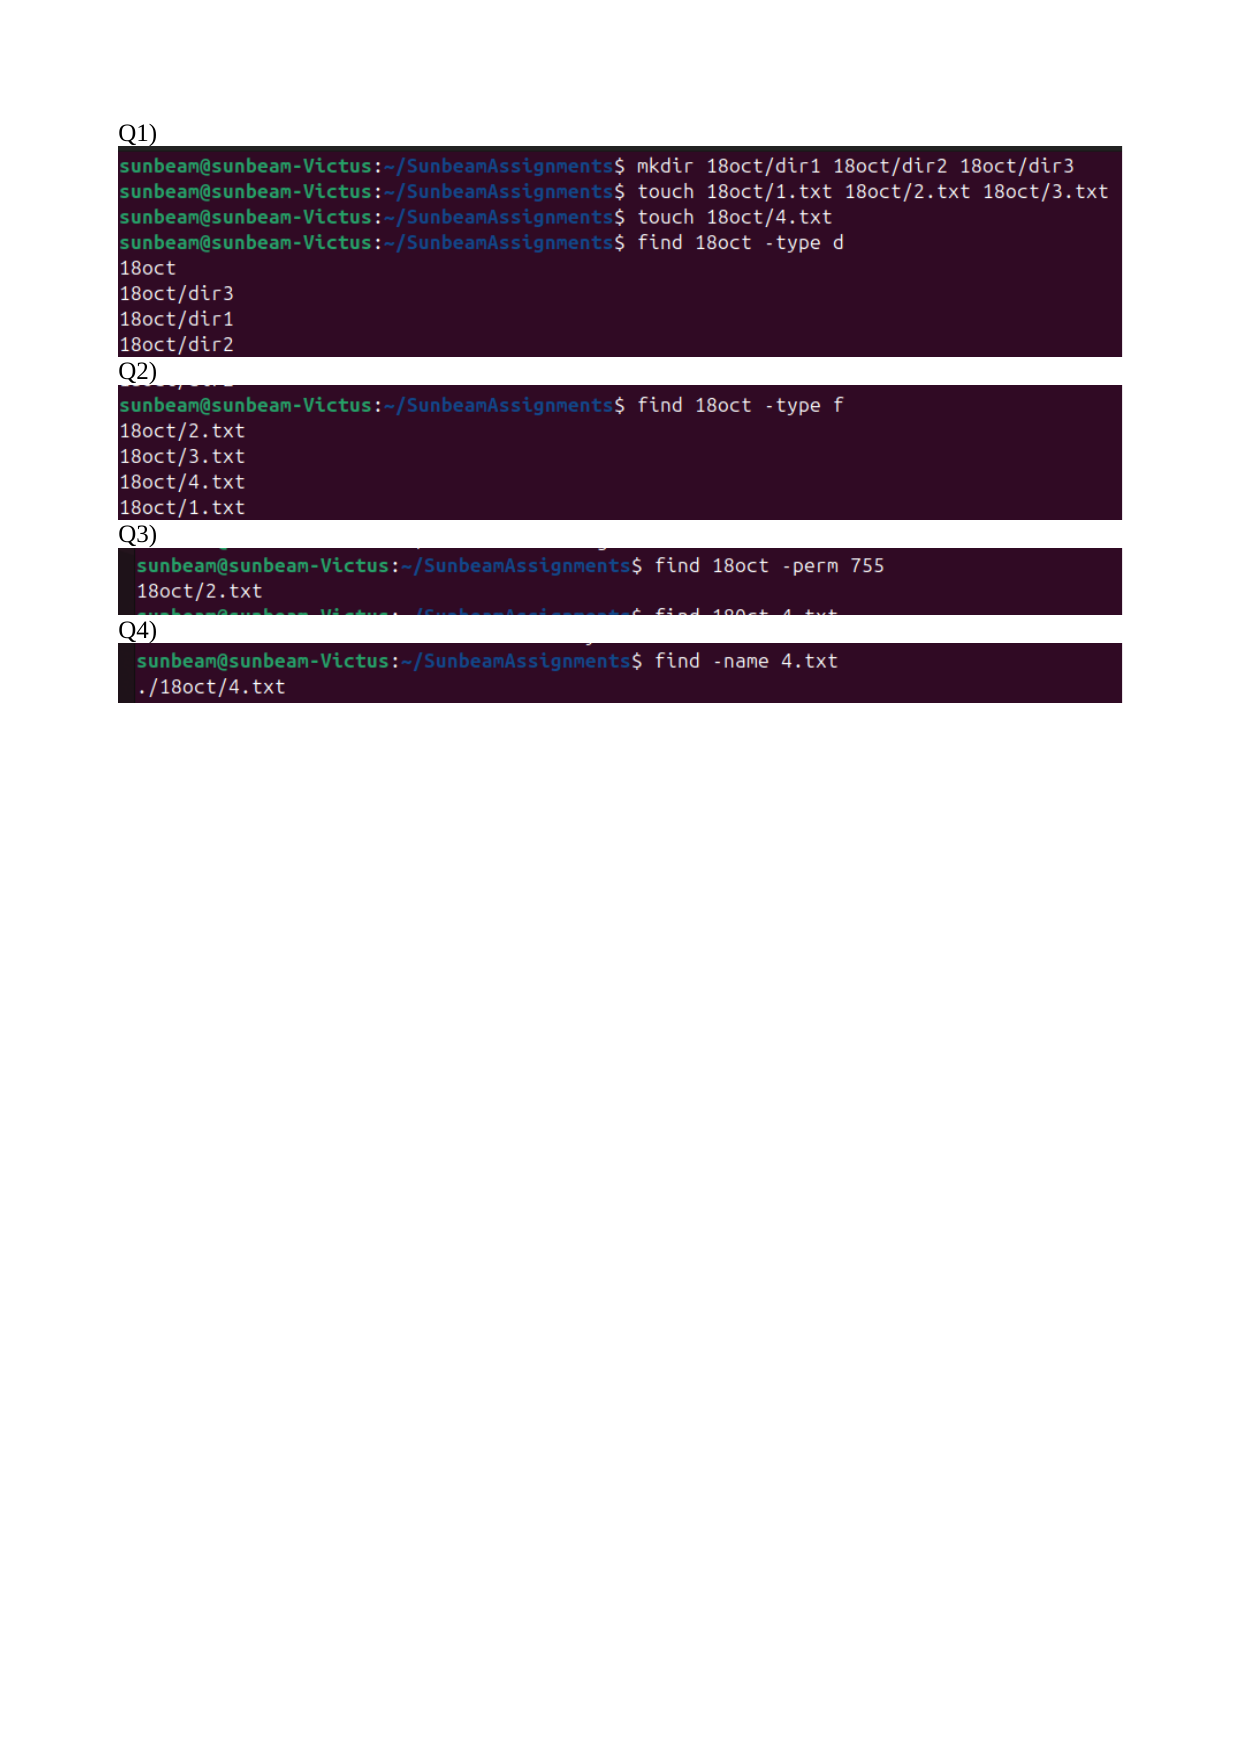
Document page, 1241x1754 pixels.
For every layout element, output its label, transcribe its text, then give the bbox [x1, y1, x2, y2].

text Q2) [118, 357, 1122, 385]
text Q1) [118, 118, 1122, 146]
text Q3) [118, 520, 1122, 548]
picture [118, 385, 1123, 520]
text Q4) [118, 615, 1122, 643]
picture [118, 643, 1123, 703]
picture [118, 146, 1123, 357]
picture [118, 548, 1123, 615]
